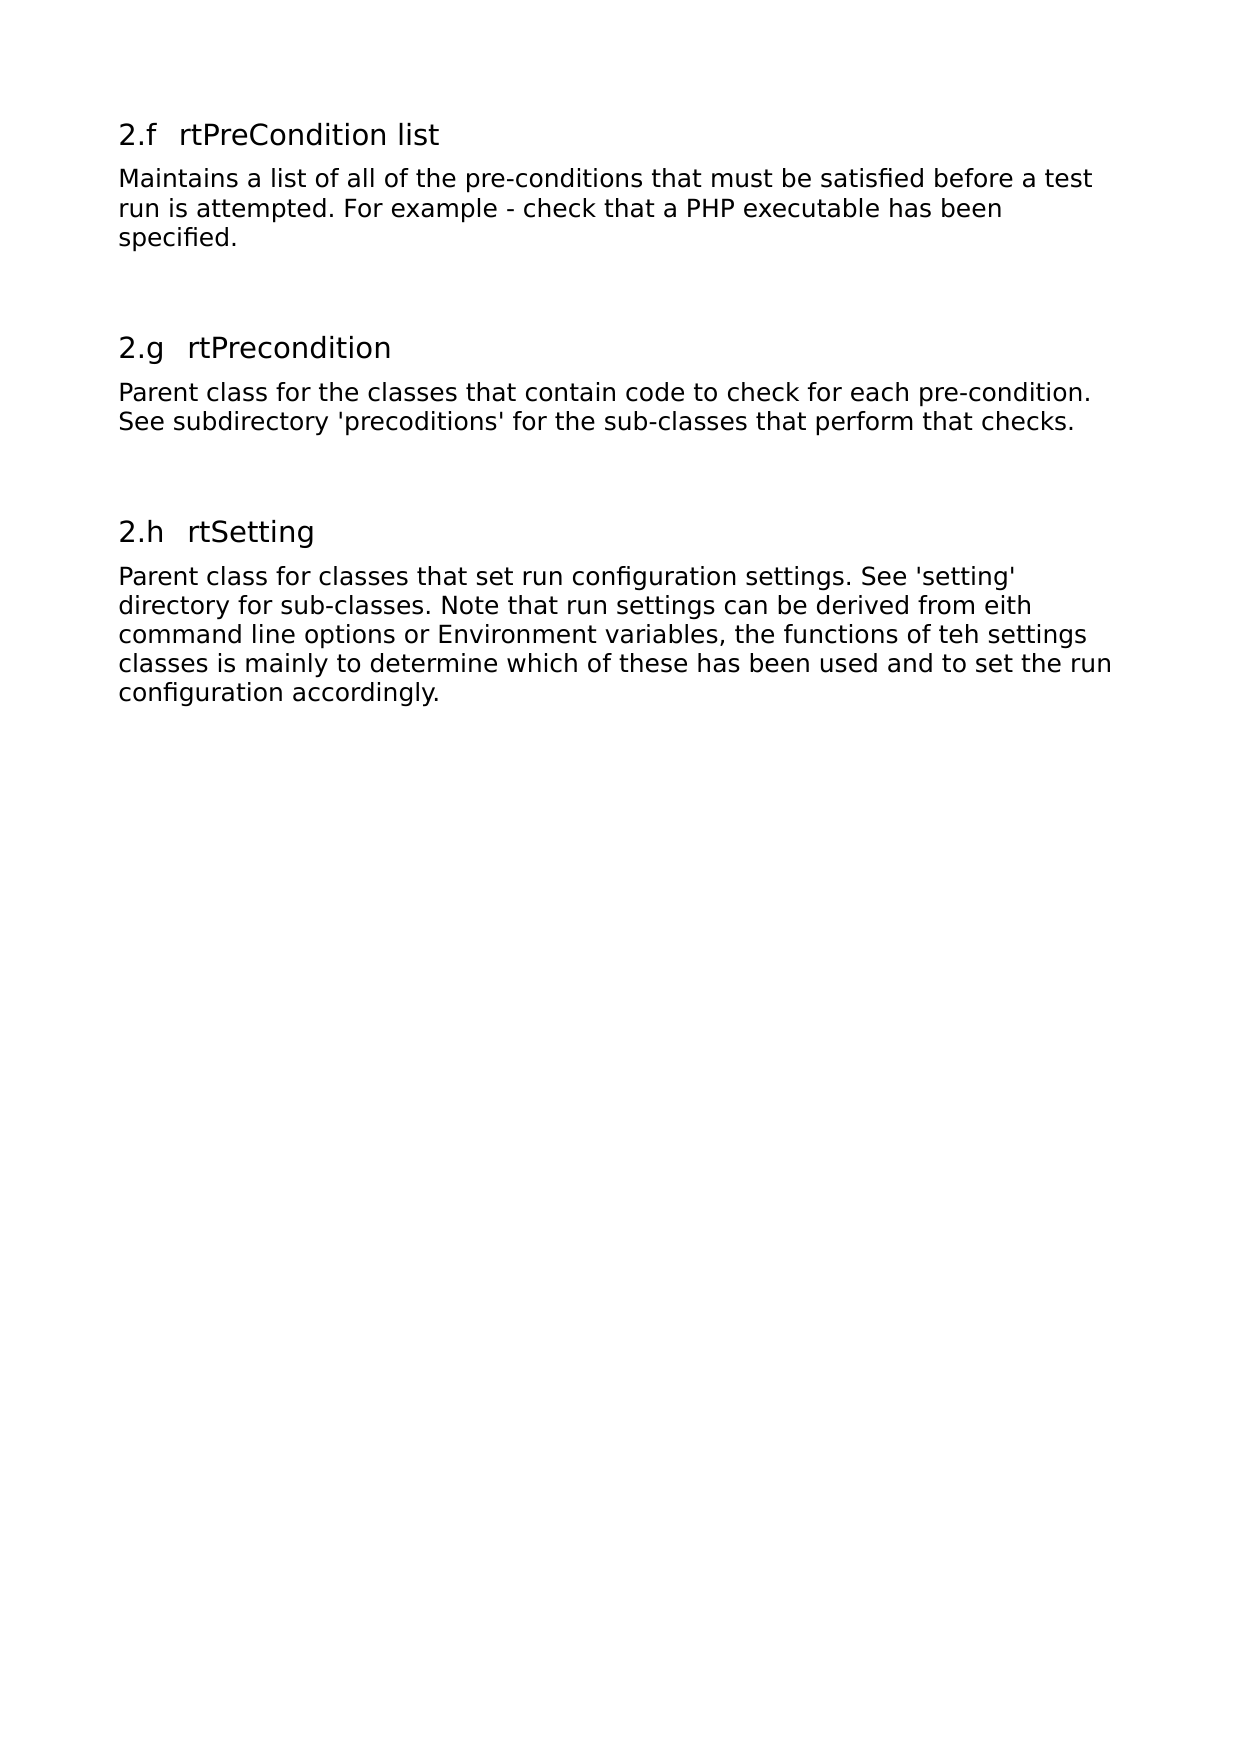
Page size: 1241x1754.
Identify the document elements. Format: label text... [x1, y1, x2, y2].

text Parent class for classes that set run configuration settings. See 'setting' directory for sub-classes. Note that run settings can be derived from eith command line options or Environment variables, the functions of teh settings classes is mainly to determine which of these has been used and to set the run configuration accordingly. [118, 562, 1122, 707]
subtitle rtPreCondition list [118, 118, 1122, 152]
text Parent class for the classes that contain code to check for each pre-condition. See subdirectory 'precoditions' for the sub-classes that perform that checks. [118, 378, 1122, 436]
subtitle rtPrecondition [118, 331, 1122, 365]
subtitle rtSetting [118, 515, 1122, 549]
text Maintains a list of all of the pre-conditions that must be satisfied before a test run is attempted. For example - check that a PHP executable has been specified. [118, 164, 1122, 252]
